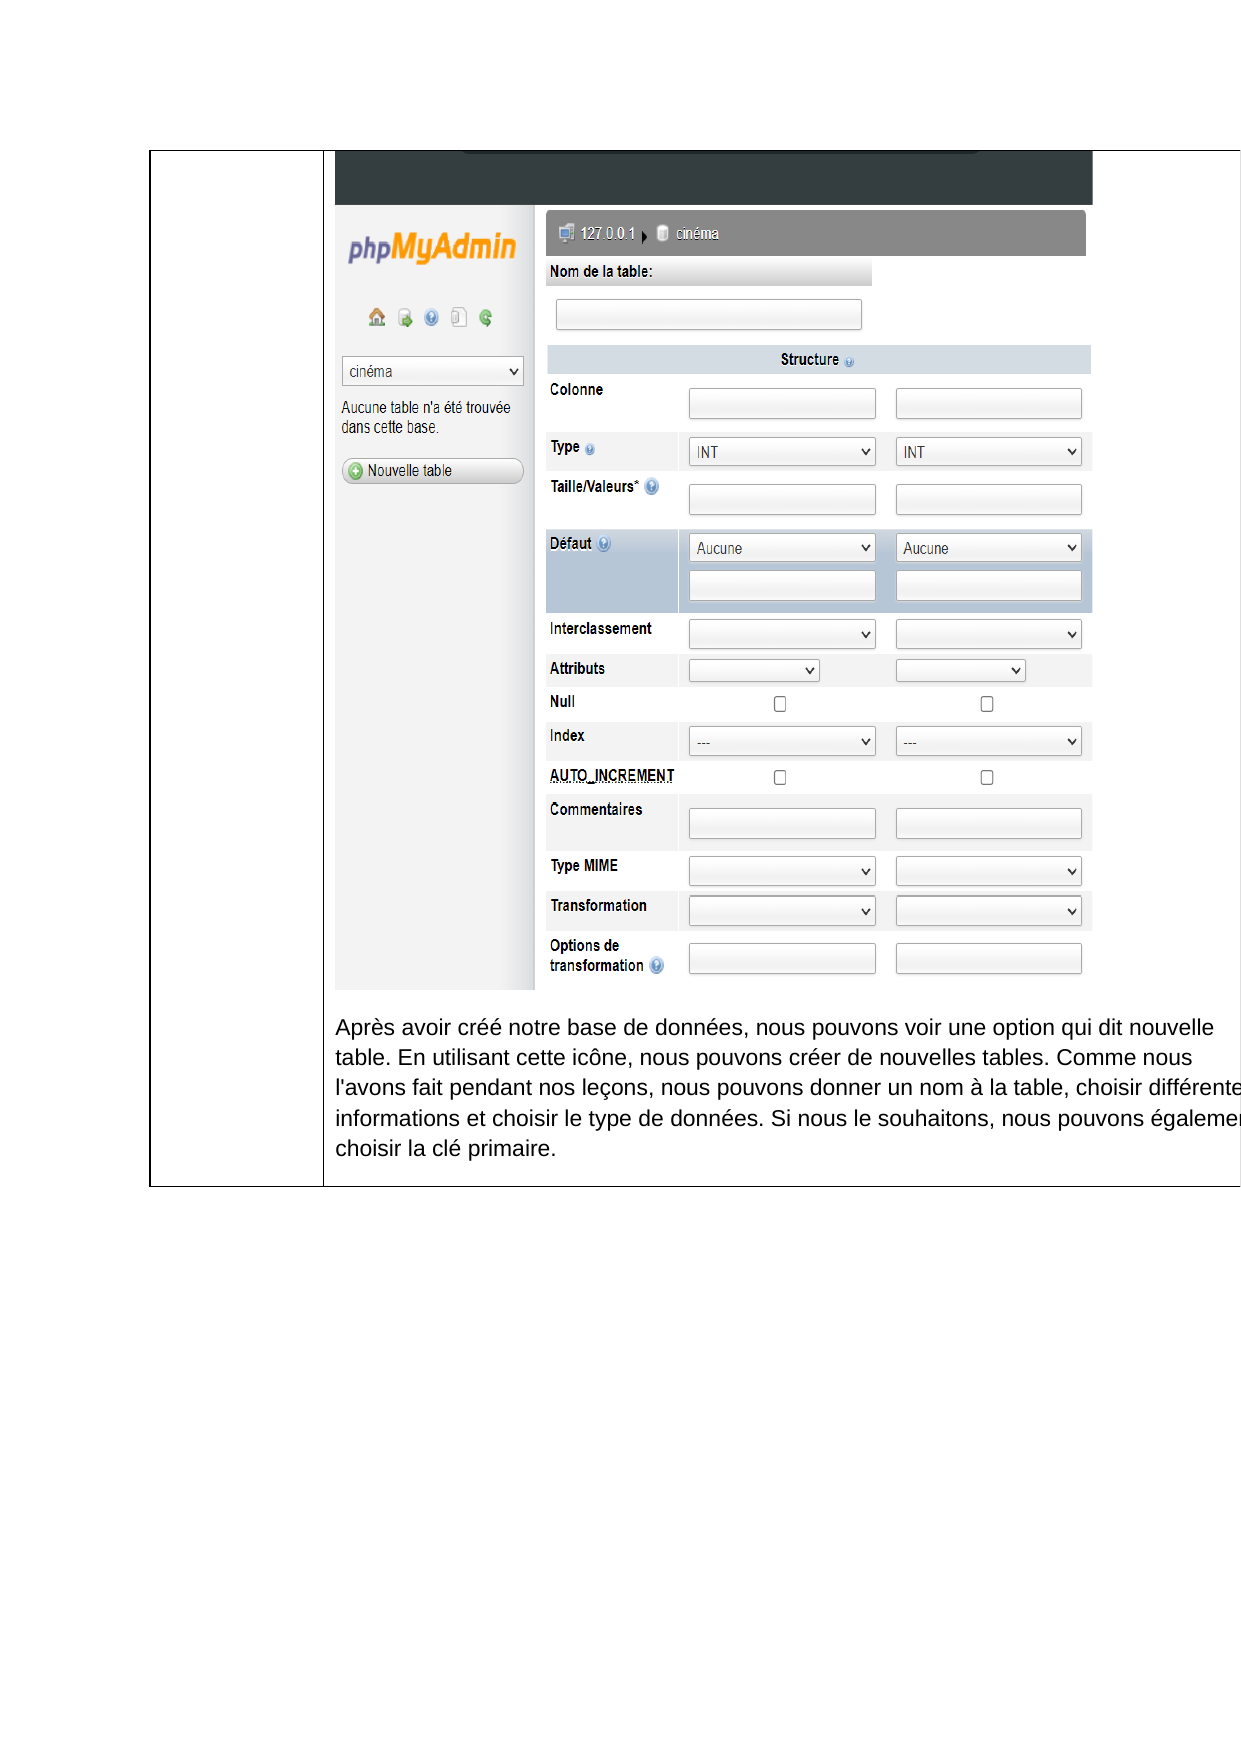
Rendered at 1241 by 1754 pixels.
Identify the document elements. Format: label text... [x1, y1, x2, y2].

table_header Pour créer un nouveau BDD, il faut aller sur la page d'accueil et sélectionner l'icône de la base de données. Ensuite, on peut lui donner un nom. On le nommera <<cinéma>> Après avoir créé notre base de données, nous pouvons voir une option qui dit nouvelle table. En utilisant cette icône, nous pouvons créer de nouvelles tables. Comme nous l'avons fait pendant nos leçons, nous pouvons donner un nom à la table, choisir différentes informations et choisir le type de données. Si nous le souhaitons, nous pouvons également choisir la clé primaire. Voici quelques exemples de différentes tables (les types seront modifiés en fonction des données réelles) Voici quelques exemples de différentes tables (les types seront modifiés en fonction des données réelles) This is what we get after creating every tables for our database. Il s'agit de l'onglet concepteur. (Il n'y a pas encore de relations car il y a un problème avec ma version de MySQL donc je ne peux pas faire de relation en utilisant le concepteur et nous n'avons pas encore donné les clés primaires de nos données). [324, 151, 1240, 1186]
table_header [151, 151, 323, 1186]
